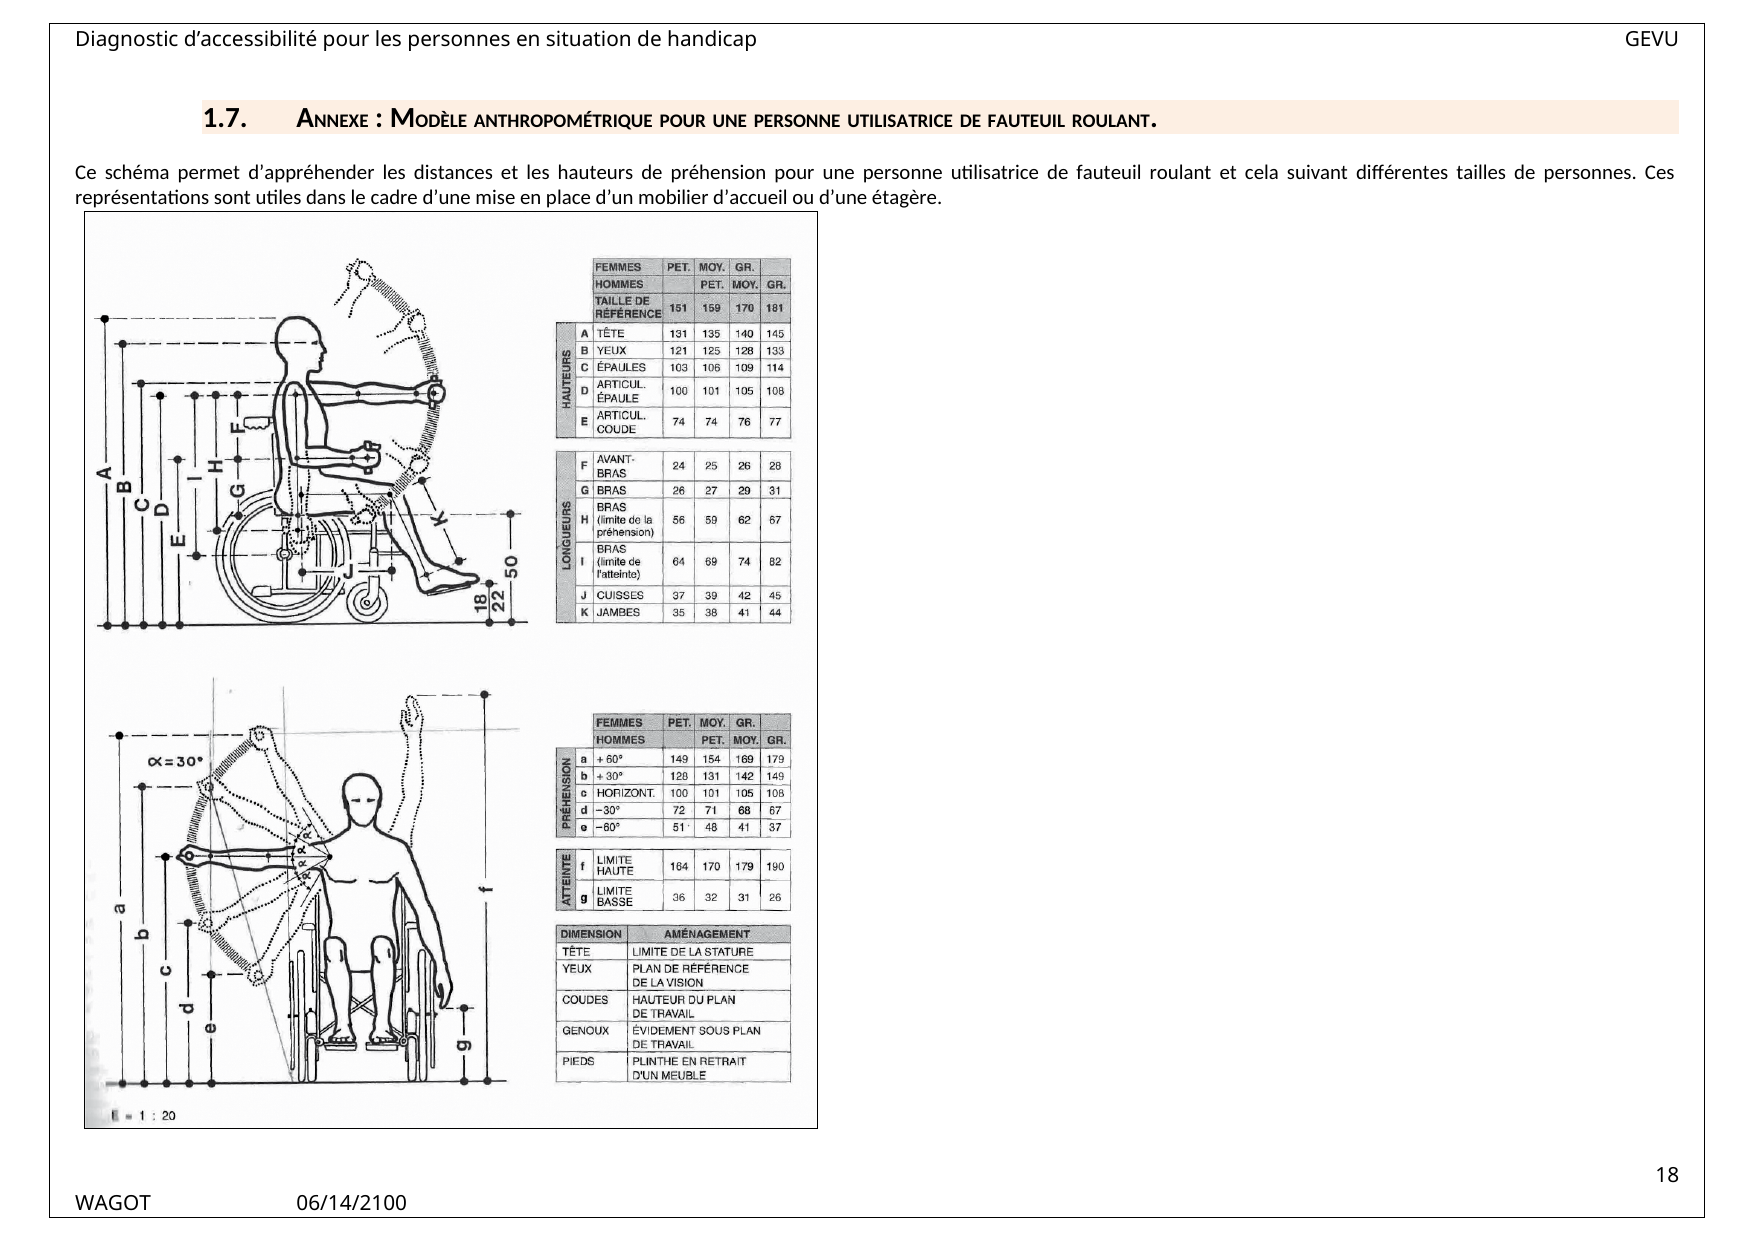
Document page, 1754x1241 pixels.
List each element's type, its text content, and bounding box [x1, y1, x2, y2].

picture [85, 212, 817, 1128]
subtitle Annexe : Modèle anthropométrique pour une personne utilisatrice de fauteuil roulant. [202, 100, 1679, 134]
text Ce schéma permet d’appréhender les distances et les hauteurs de préhension pour une personne utilisatrice de fauteuil roulant et cela suivant différentes tailles de personnes. Ces représentations sont utiles dans le cadre d’une mise en place d’un mobilier d’accueil ou d’une étagère. [75, 159, 1679, 210]
